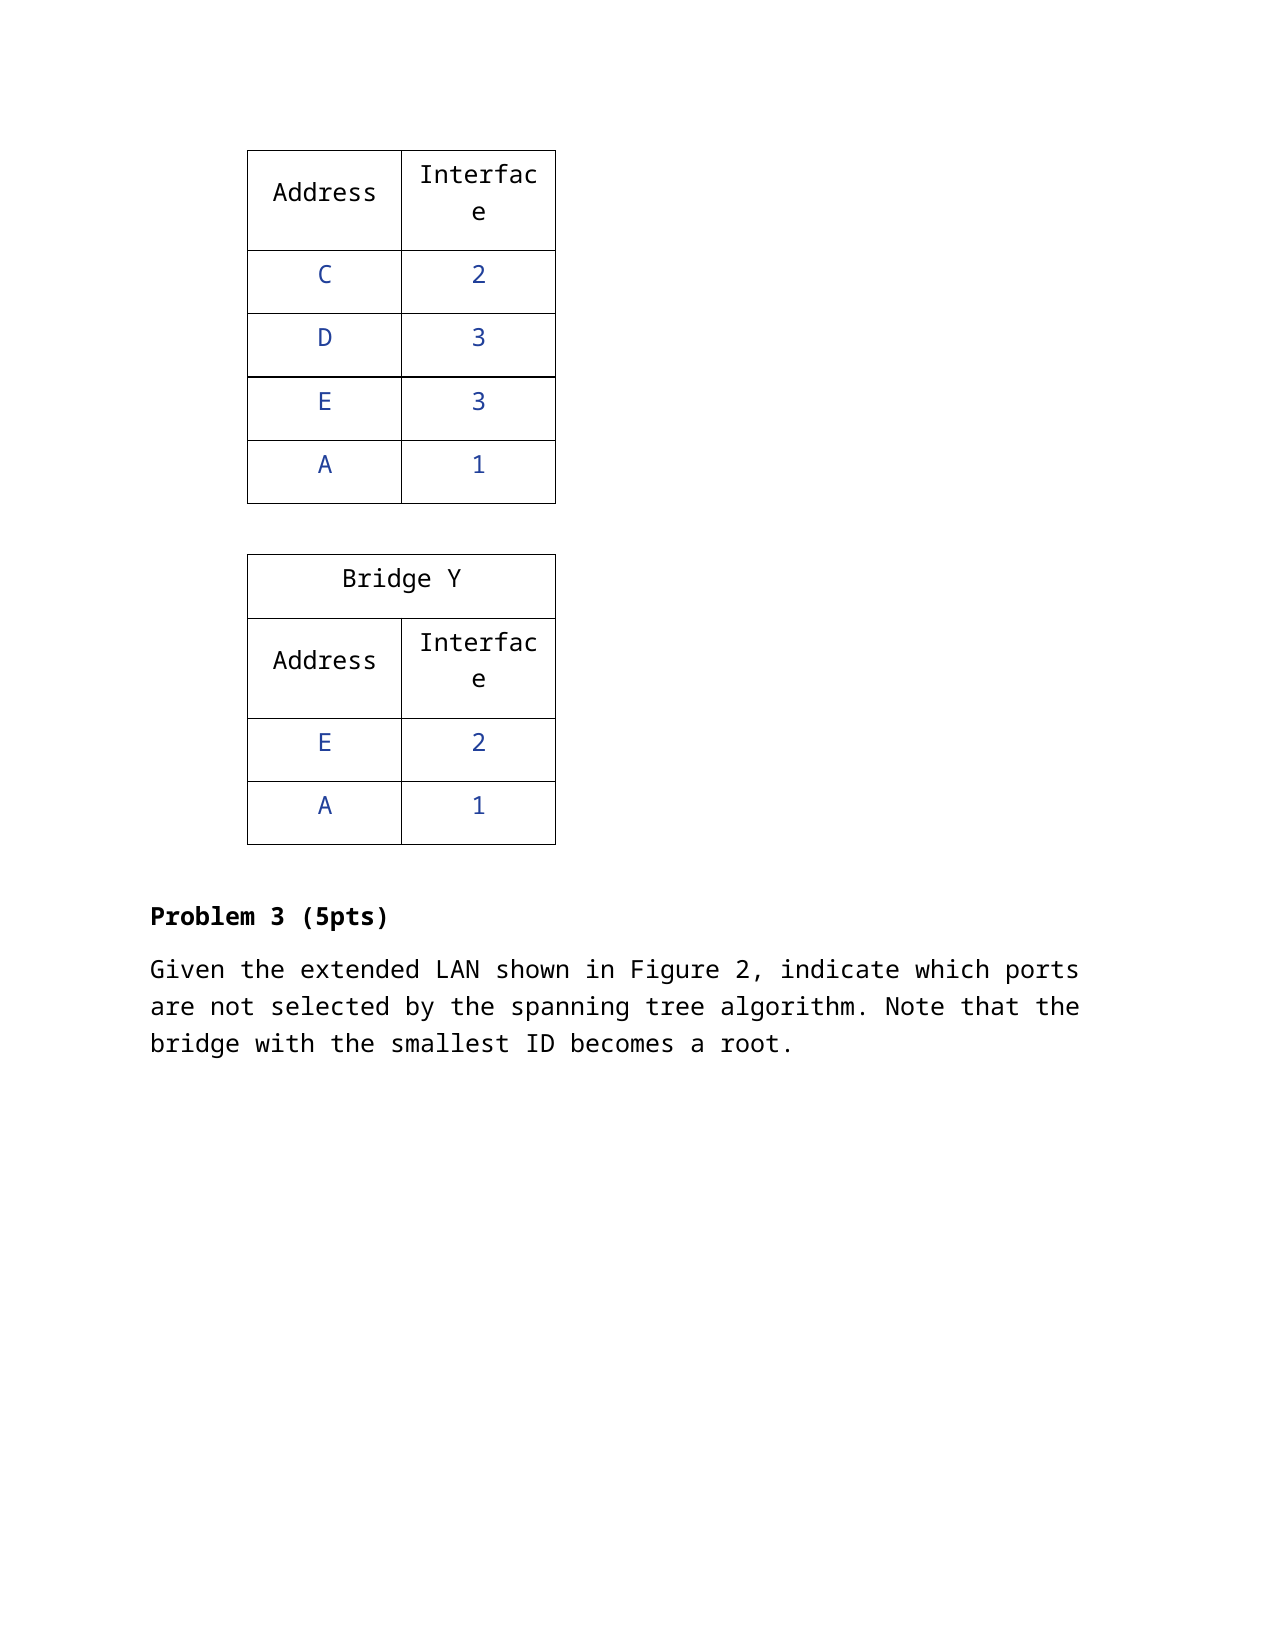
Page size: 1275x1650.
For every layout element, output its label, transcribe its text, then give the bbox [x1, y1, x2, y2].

table_cell Address [248, 151, 401, 250]
table_cell Interface [402, 619, 555, 718]
table_cell 1 [402, 782, 555, 844]
table_cell Interface [402, 151, 555, 250]
table_cell 1 [402, 441, 555, 503]
table_cell A [248, 782, 401, 844]
table_cell 2 [402, 251, 555, 313]
table_cell 2 [402, 719, 555, 781]
table_cell Address [248, 619, 401, 718]
table_header Bridge Y [248, 555, 555, 618]
table_cell D [248, 314, 401, 376]
table_cell E [248, 378, 401, 440]
table_cell E [248, 719, 401, 781]
table_cell A [248, 441, 401, 503]
table_cell 3 [402, 378, 555, 440]
text Problem 3 (5pts) [150, 898, 1125, 933]
table_cell 3 [402, 314, 555, 376]
text Given the extended LAN shown in Figure 2, indicate which ports are not selected by the spanning tree algorithm. Note that the bridge with the smallest ID becomes a root. [150, 952, 1125, 1059]
table_cell C [248, 251, 401, 313]
